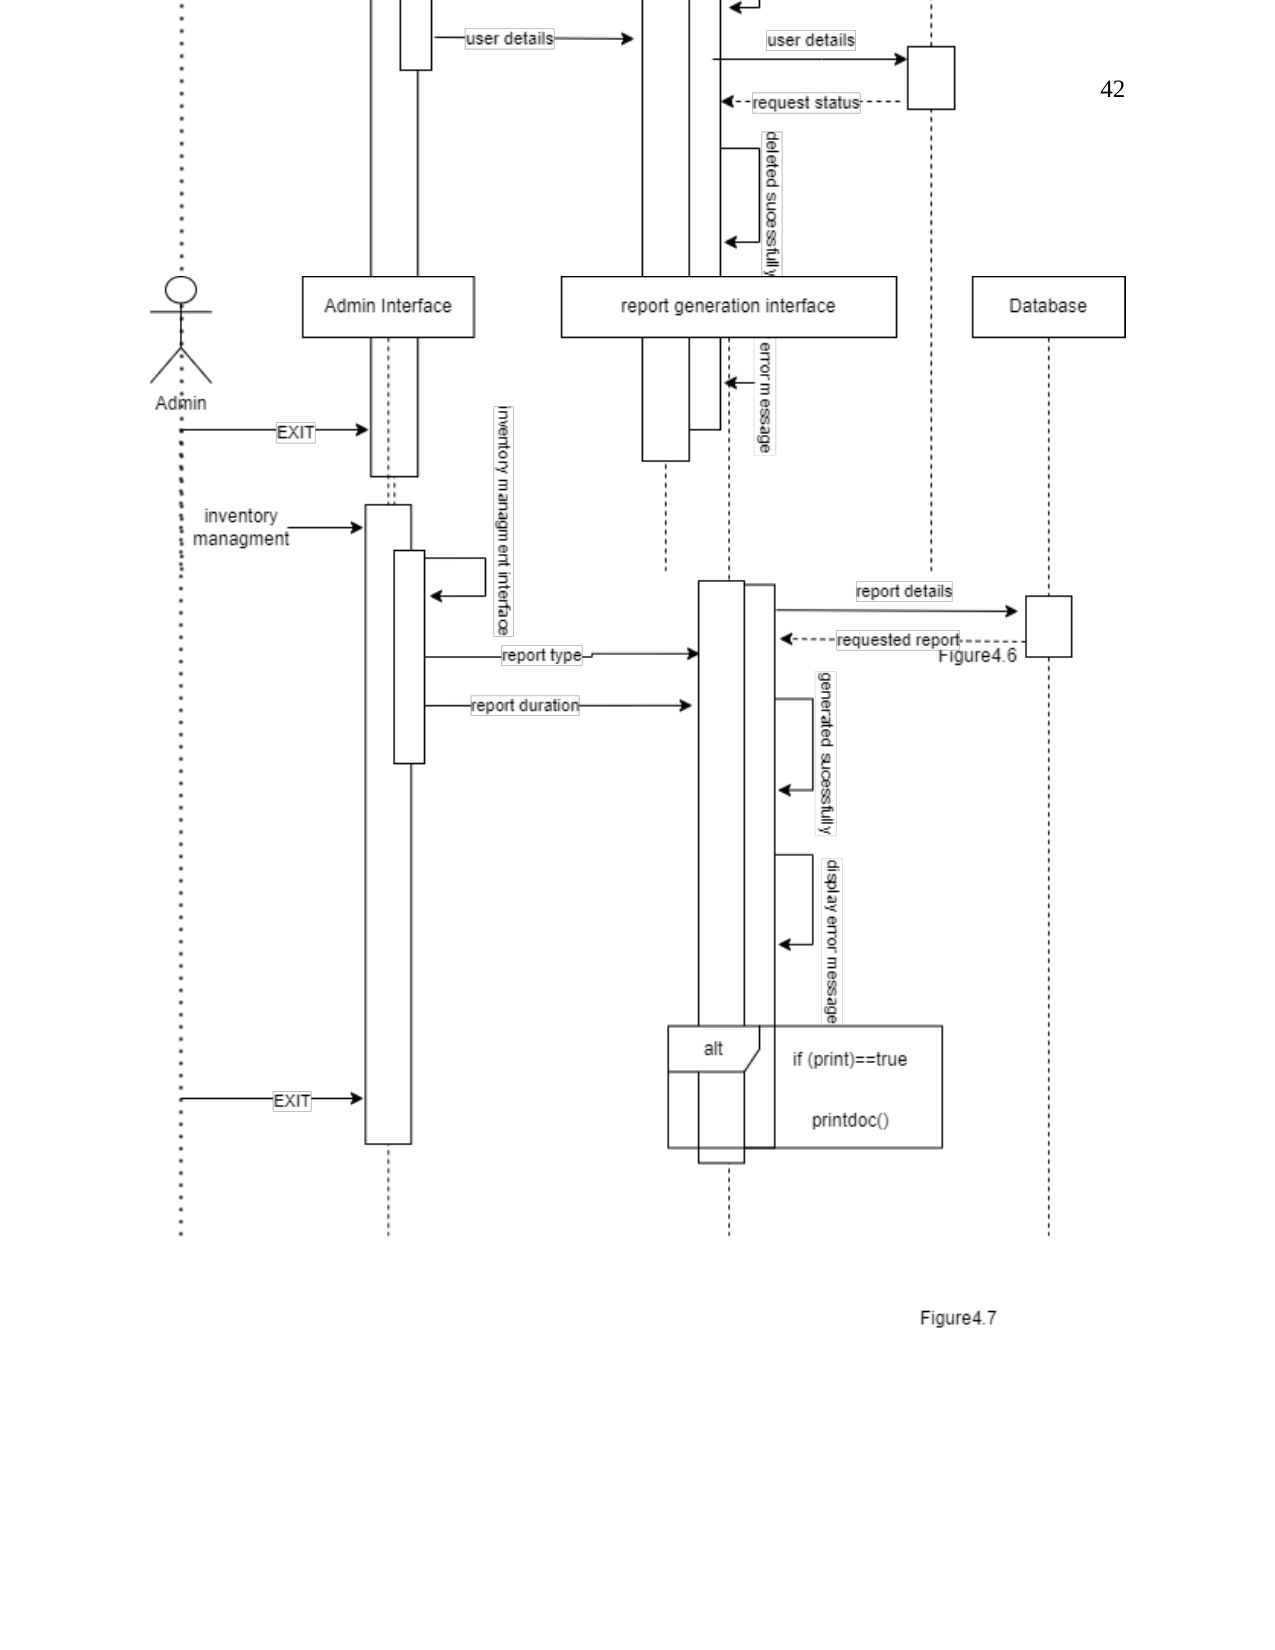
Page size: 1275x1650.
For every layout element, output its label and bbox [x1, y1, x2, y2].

picture [150, 0, 1126, 1343]
